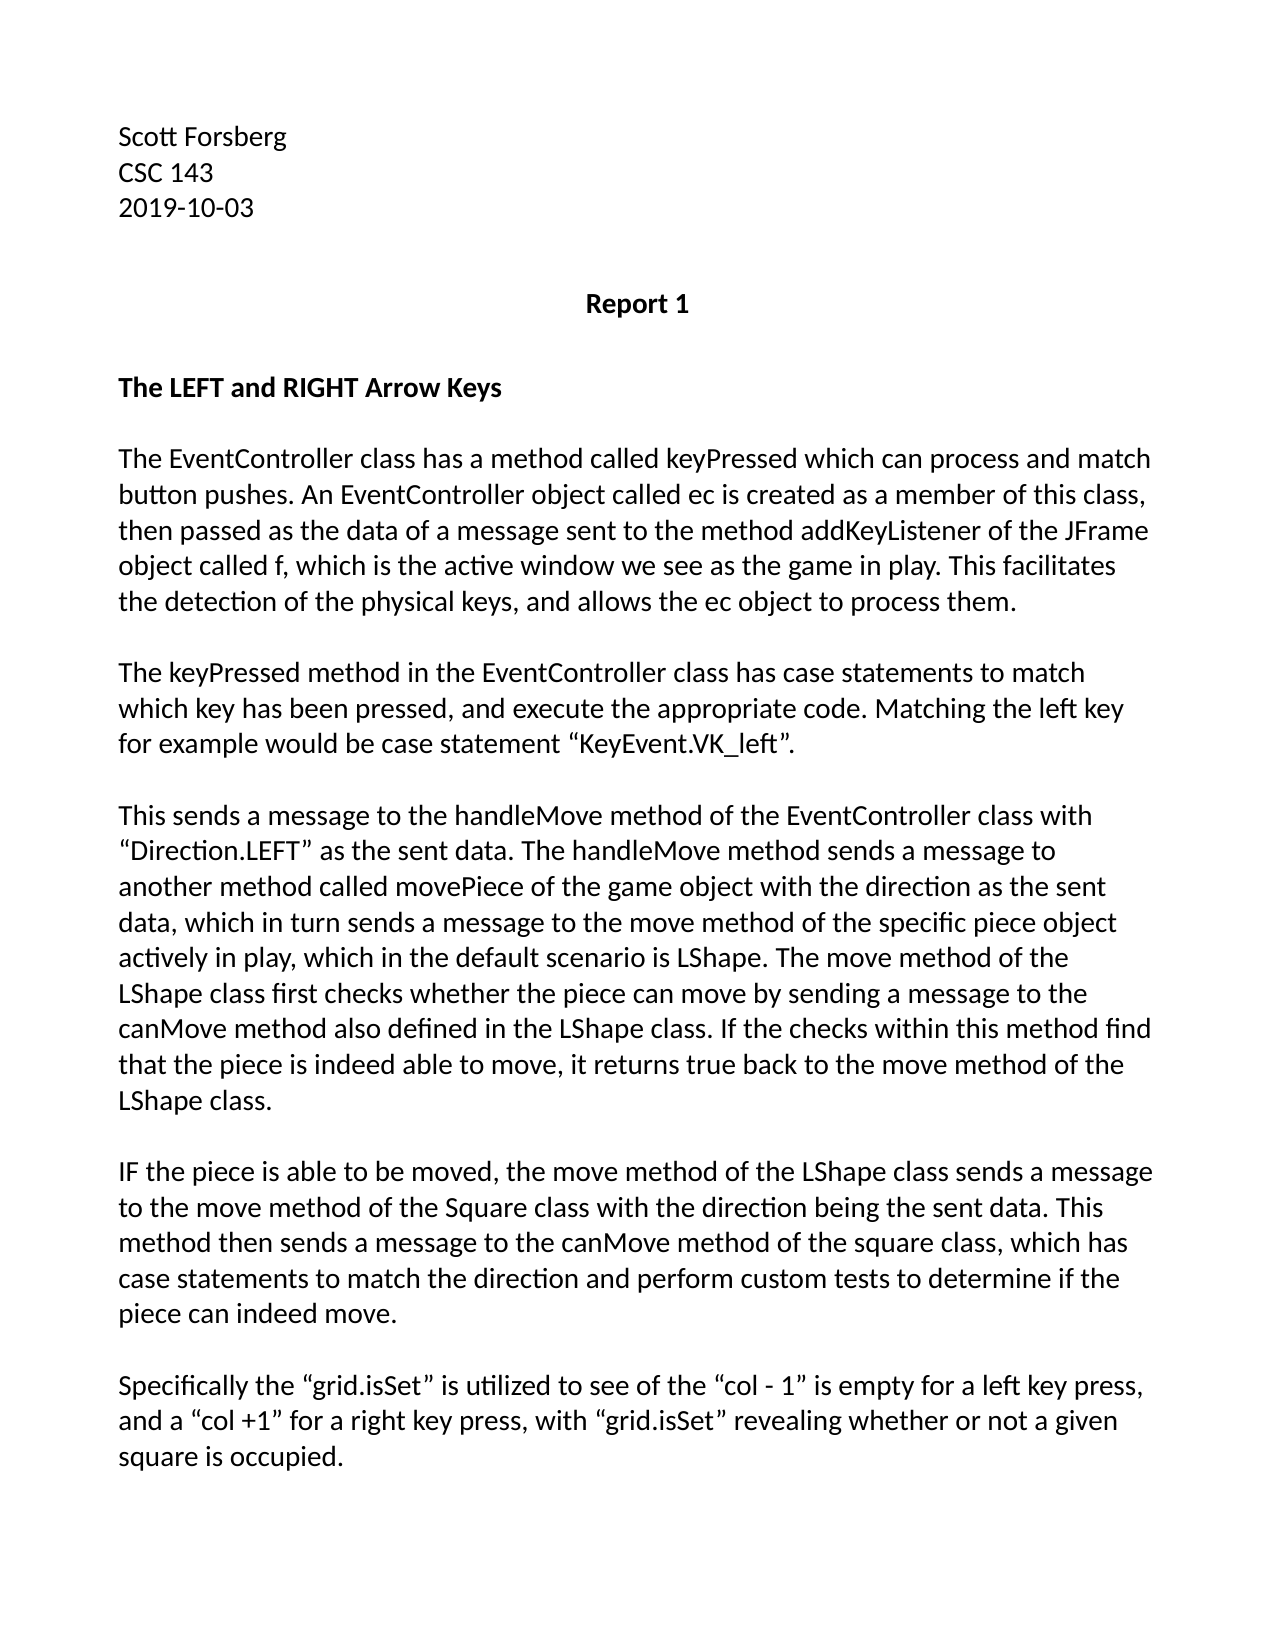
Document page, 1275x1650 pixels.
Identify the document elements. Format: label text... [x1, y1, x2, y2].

text This sends a message to the handleMove method of the EventController class with “Direction.LEFT” as the sent data. The handleMove method sends a message to another method called movePiece of the game object with the direction as the sent data, which in turn sends a message to the move method of the specific piece object actively in play, which in the default scenario is LShape. The move method of the LShape class first checks whether the piece can move by sending a message to the canMove method also defined in the LShape class. If the checks within this method find that the piece is indeed able to move, it returns true back to the move method of the LShape class. [118, 797, 1157, 1117]
text IF the piece is able to be moved, the move method of the LShape class sends a message to the move method of the Square class with the direction being the sent data. This method then sends a message to the canMove method of the square class, which has case statements to match the direction and perform custom tests to determine if the piece can indeed move. [118, 1153, 1157, 1331]
title Report 1 [118, 286, 1157, 321]
text Specifically the “grid.isSet” is utilized to see of the “col - 1” is empty for a left key press, and a “col +1” for a right key press, with “grid.isSet” revealing whether or not a given square is occupied. [118, 1367, 1157, 1474]
text CSC 143 [118, 154, 1157, 189]
text The EventController class has a method called keyPressed which can process and match button pushes. An EventController object called ec is created as a member of this class, then passed as the data of a message sent to the method addKeyListener of the JFrame object called f, which is the active window we see as the game in play. This facilitates the detection of the physical keys, and allows the ec object to process them. [118, 441, 1157, 619]
text 2019-10-03 [118, 189, 1157, 225]
text The keyPressed method in the EventController class has case statements to match which key has been pressed, and execute the appropriate code. Matching the left key for example would be case statement “KeyEvent.VK_left”. [118, 654, 1157, 761]
text The LEFT and RIGHT Arrow Keys [118, 369, 1157, 405]
text Scott Forsberg [118, 118, 1157, 154]
